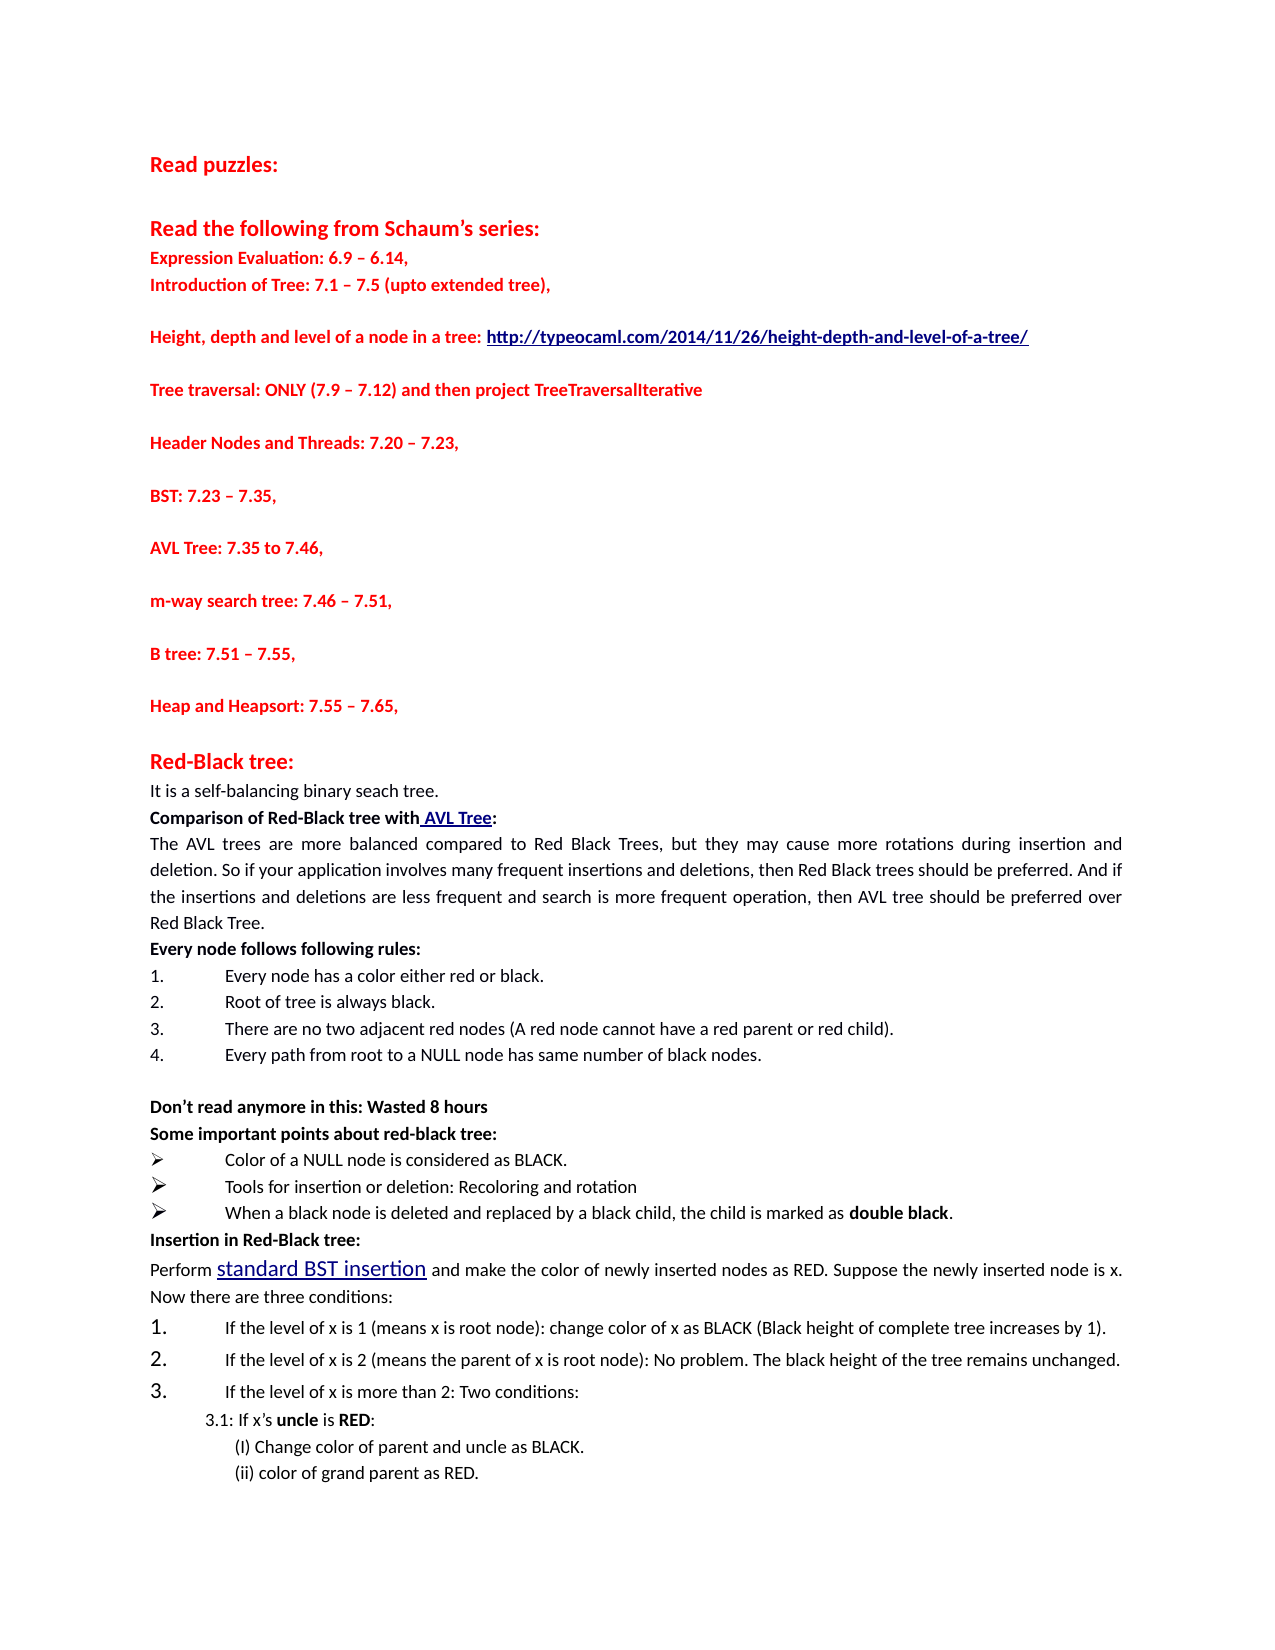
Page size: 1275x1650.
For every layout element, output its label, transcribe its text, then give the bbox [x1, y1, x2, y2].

list Insertion in Red-Black tree: [150, 1228, 1125, 1251]
list If the level of x is 2 (means the parent of x is root node): No problem. The black height of the tree remains unchanged. [150, 1344, 1125, 1372]
list Tools for insertion or deletion: Recoloring and rotation [150, 1175, 1125, 1198]
list Header Nodes and Threads: 7.20 – 7.23, [150, 431, 1125, 454]
list Red-Black tree: [150, 747, 1125, 775]
list Don’t read anymore in this: Wasted 8 hours [150, 1096, 1125, 1119]
list Heap and Heapsort: 7.55 – 7.65, [150, 694, 1125, 717]
list When a black node is deleted and replaced by a black child, the child is marked as double black. [150, 1201, 1125, 1224]
list Read the following from Schaum’s series: [150, 214, 1125, 242]
list BST: 7.23 – 7.35, [150, 484, 1125, 507]
list AVL Tree: 7.35 to 7.46, [150, 536, 1125, 559]
list Every node has a color either red or black. [150, 964, 1125, 987]
list B tree: 7.51 – 7.55, [150, 642, 1125, 665]
list Tree traversal: ONLY (7.9 – 7.12) and then project TreeTraversalIterative [150, 378, 1125, 401]
list Root of tree is always black. [150, 990, 1125, 1013]
list Introduction of Tree: 7.1 – 7.5 (upto extended tree), [150, 273, 1125, 296]
list If the level of x is more than 2: Two conditions: [150, 1376, 1125, 1404]
list It is a self-balancing binary seach tree. [150, 779, 1125, 802]
list Perform standard BST insertion and make the color of newly inserted nodes as RED. Suppose the newly inserted node is x. Now there are three conditions: [150, 1254, 1125, 1309]
list Read puzzles: [150, 150, 1125, 178]
list m-way search tree: 7.46 – 7.51, [150, 589, 1125, 612]
list (I) Change color of parent and uncle as BLACK. [150, 1435, 1125, 1458]
list Some important points about red-black tree: [150, 1122, 1125, 1145]
list Comparison of Red-Black tree with AVL Tree: [150, 806, 1125, 829]
list There are no two adjacent red nodes (A red node cannot have a red parent or red child). [150, 1017, 1125, 1039]
list 3.1: If x’s uncle is RED: [150, 1409, 1125, 1432]
list (ii) color of grand parent as RED. [150, 1461, 1125, 1484]
list Height, depth and level of a node in a tree: http://typeocaml.com/2014/11/26/height-depth-and-level-of-a-tree/ [150, 326, 1125, 348]
list Every node follows following rules: [150, 938, 1125, 961]
list Color of a NULL node is considered as BLACK. [150, 1148, 1125, 1171]
list Every path from root to a NULL node has same number of black nodes. [150, 1043, 1125, 1066]
list If the level of x is 1 (means x is root node): change color of x as BLACK (Black height of complete tree increases by 1). [150, 1312, 1125, 1340]
list Expression Evaluation: 6.9 – 6.14, [150, 247, 1125, 269]
list The AVL trees are more balanced compared to Red Black Trees, but they may cause more rotations during insertion and deletion. So if your application involves many frequent insertions and deletions, then Red Black trees should be preferred. And if the insertions and deletions are less frequent and search is more frequent operation, then AVL tree should be preferred over Red Black Tree. [150, 832, 1125, 934]
